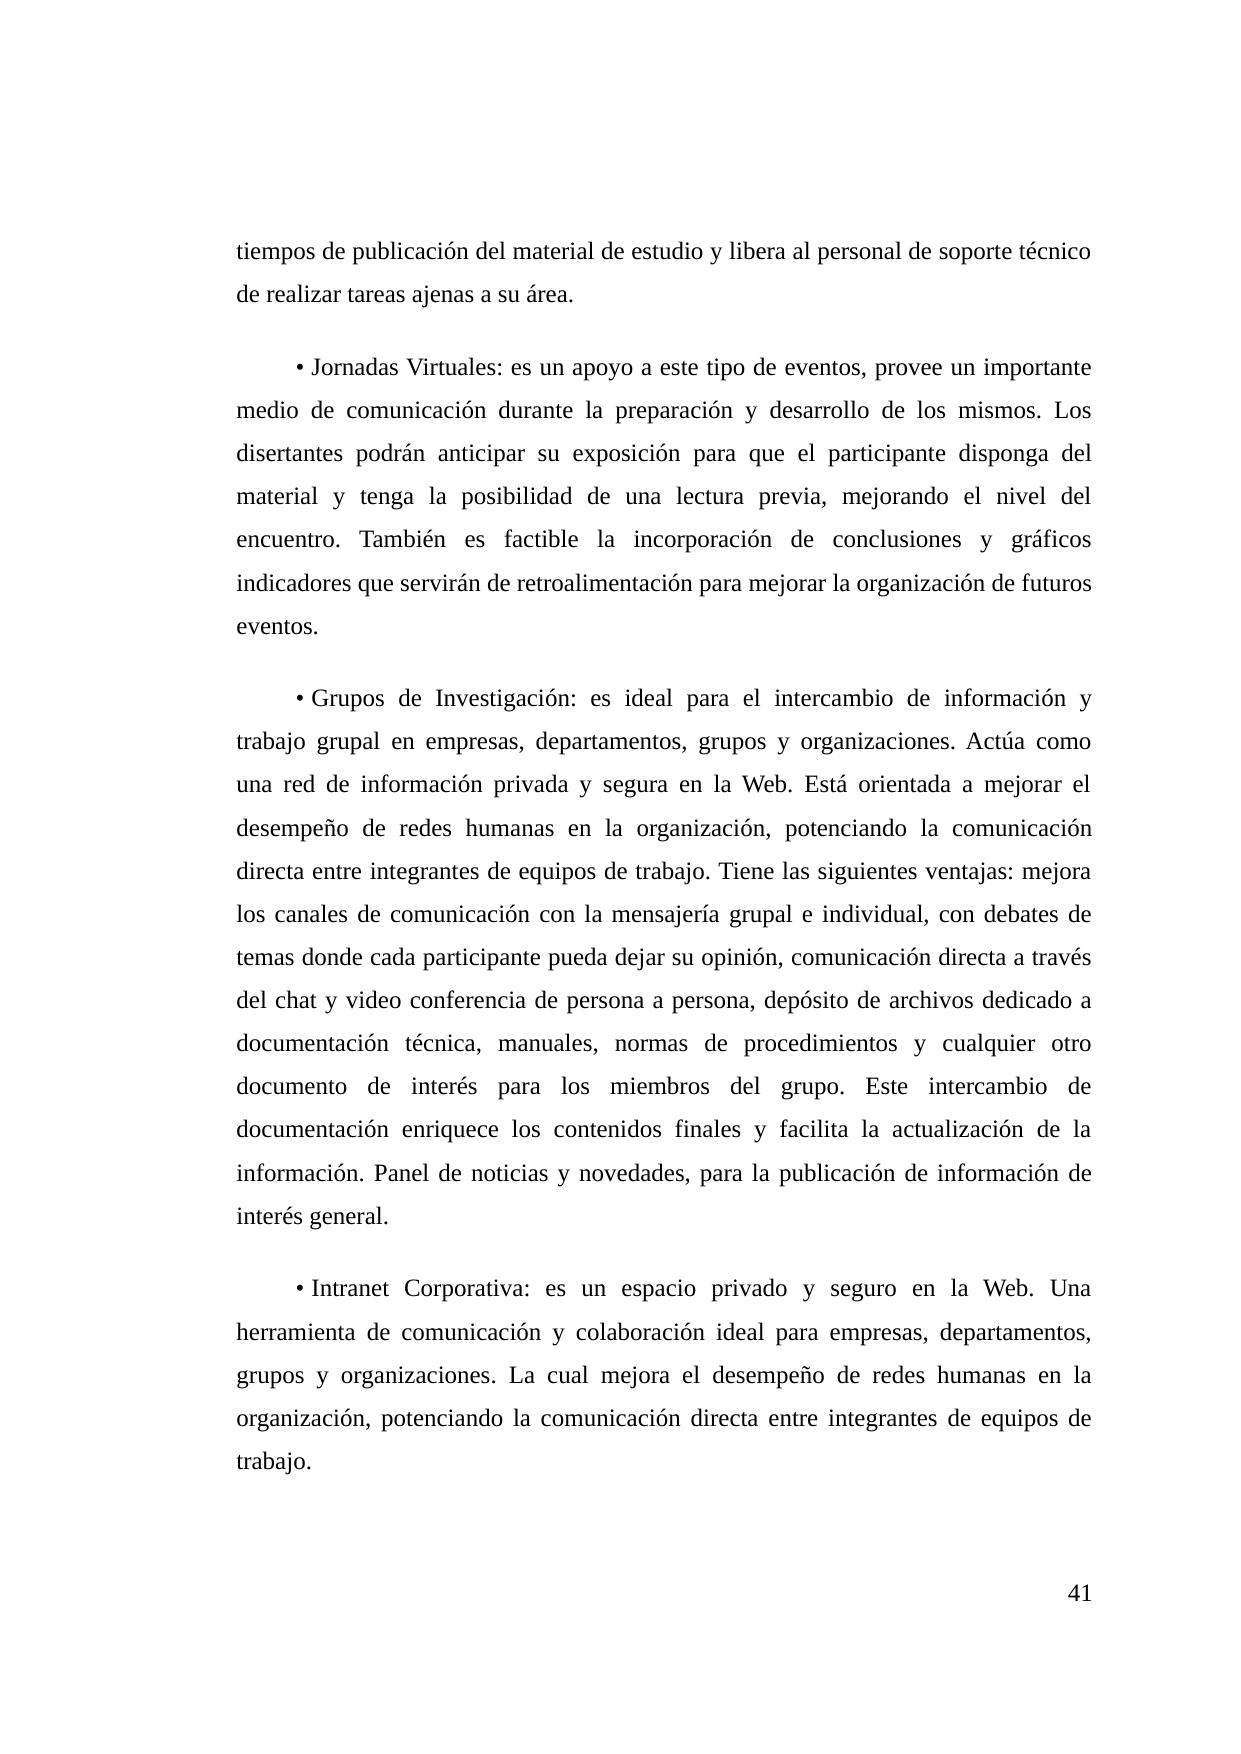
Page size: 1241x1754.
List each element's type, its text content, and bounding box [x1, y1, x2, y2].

text tiempos de publicación del material de estudio y libera al personal de soporte técnico de realizar tareas ajenas a su área. [236, 236, 1093, 308]
text • Intranet Corporativa: es un espacio privado y seguro en la Web. Una herramienta de comunicación y colaboración ideal para empresas, departamentos, grupos y organizaciones. La cual mejora el desempeño de redes humanas en la organización, potenciando la comunicación directa entre integrantes de equipos de trabajo. [236, 1273, 1093, 1475]
text • Jornadas Virtuales: es un apoyo a este tipo de eventos, provee un importante medio de comunicación durante la preparación y desarrollo de los mismos. Los disertantes podrán anticipar su exposición para que el participante disponga del material y tenga la posibilidad de una lectura previa, mejorando el nivel del encuentro. También es factible la incorporación de conclusiones y gráficos indicadores que servirán de retroalimentación para mejorar la organización de futuros eventos. [236, 352, 1093, 639]
text • Grupos de Investigación: es ideal para el intercambio de información y trabajo grupal en empresas, departamentos, grupos y organizaciones. Actúa como una red de información privada y segura en la Web. Está orientada a mejorar el desempeño de redes humanas en la organización, potenciando la comunicación directa entre integrantes de equipos de trabajo. Tiene las siguientes ventajas: mejora los canales de comunicación con la mensajería grupal e individual, con debates de temas donde cada participante pueda dejar su opinión, comunicación directa a través del chat y video conferencia de persona a persona, depósito de archivos dedicado a documentación técnica, manuales, normas de procedimientos y cualquier otro documento de interés para los miembros del grupo. Este intercambio de documentación enriquece los contenidos finales y facilita la actualización de la información. Panel de noticias y novedades, para la publicación de información de interés general. [236, 683, 1093, 1229]
